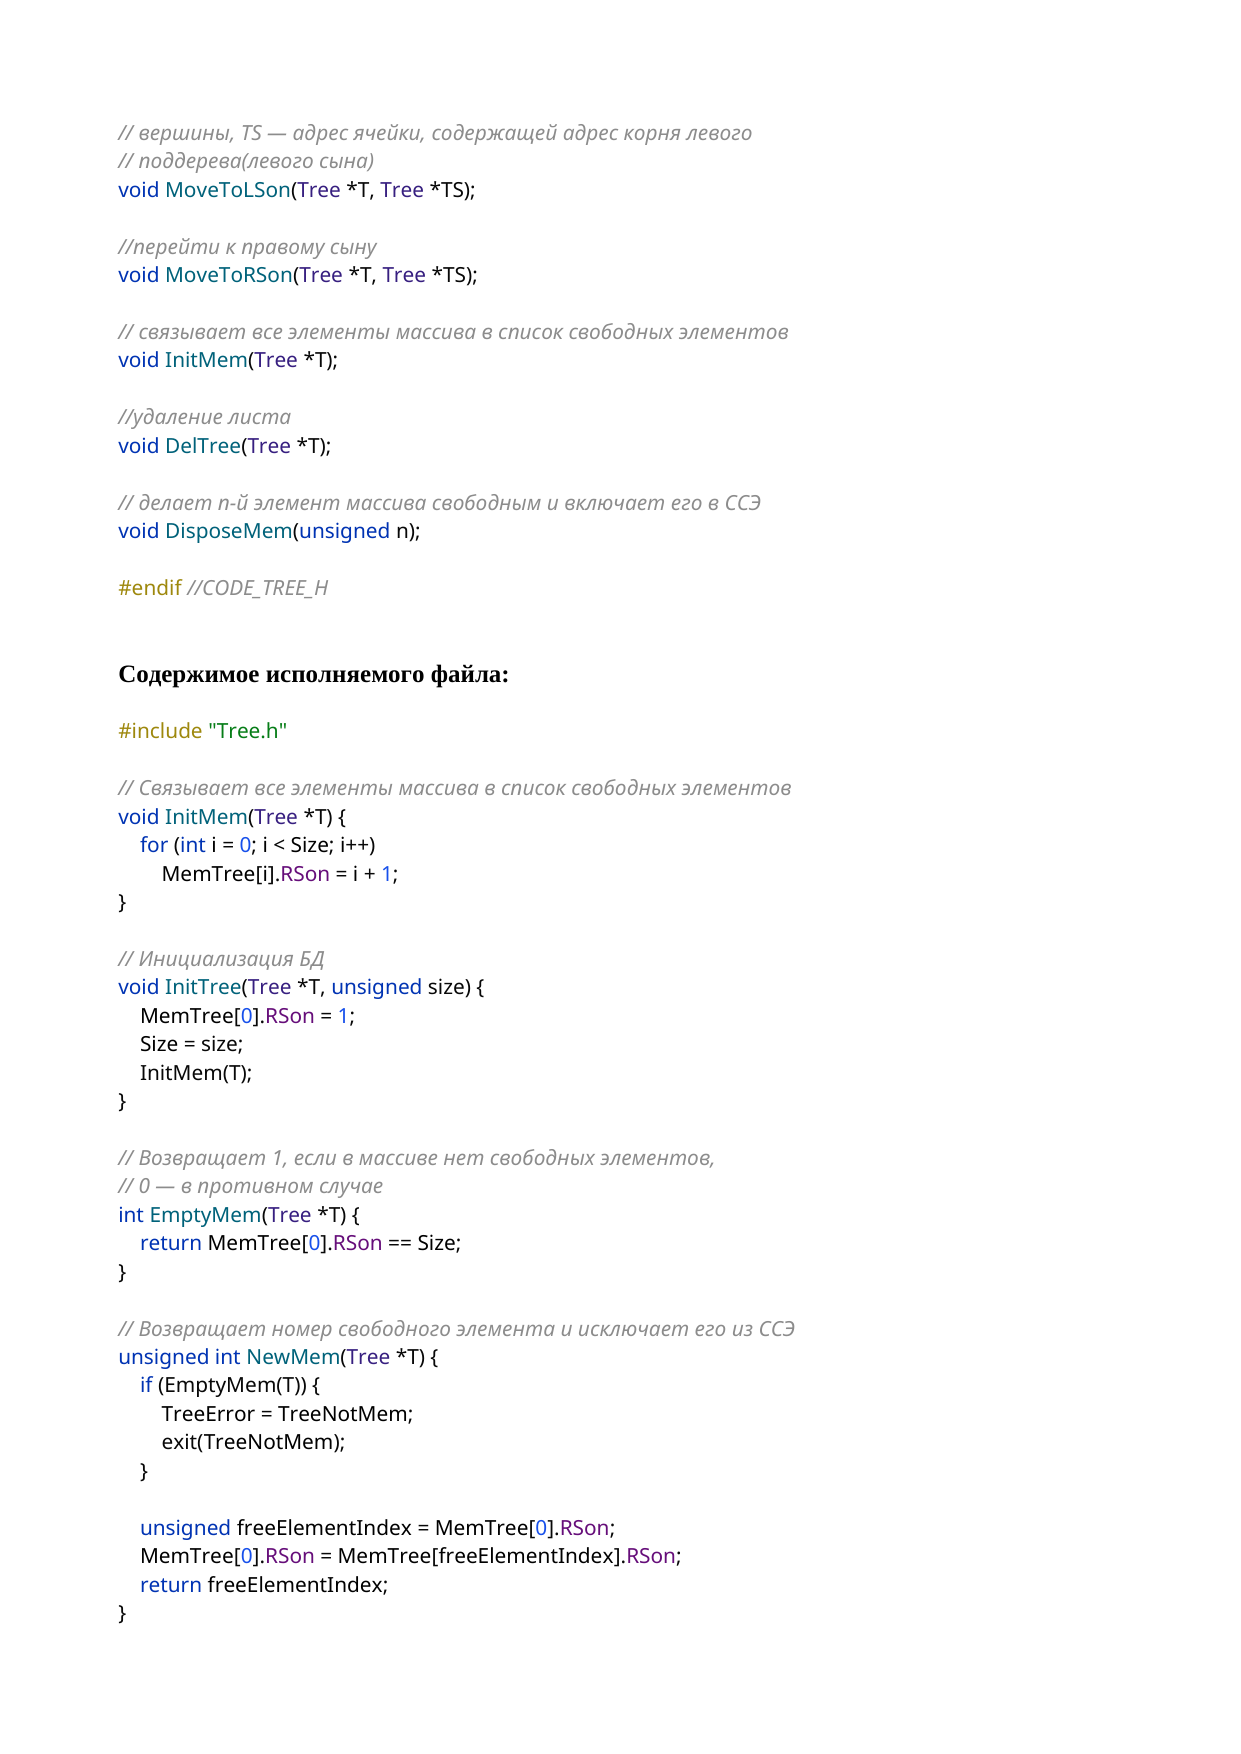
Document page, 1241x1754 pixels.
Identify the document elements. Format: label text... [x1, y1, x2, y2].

text // вершины, TS — адрес ячейки, содержащей адрес корня левого // поддерева(левого сына) void MoveToLSon(Tree *T, Tree *TS); //перейти к правому сыну void MoveToRSon(Tree *T, Tree *TS); // связывает все элементы массива в список свободных элементов void InitMem(Tree *T); //удаление листа void DelTree(Tree *T); // делает n-й элемент массива свободным и включает его в ССЭ void DisposeMem(unsigned n); #endif //CODE_TREE_H [118, 118, 1122, 630]
text #include "Tree.h" // Связывает все элементы массива в список свободных элементов void InitMem(Tree *T) { for (int i = 0; i < Size; i++) MemTree[i].RSon = i + 1; } // Инициализация БД void InitTree(Tree *T, unsigned size) { MemTree[0].RSon = 1; Size = size; InitMem(T); } // Возвращает 1, если в массиве нет свободных элементов, // 0 — в противном случае int EmptyMem(Tree *T) { return MemTree[0].RSon == Size; } // Возвращает номер свободного элемента и исключает его из ССЭ unsigned int NewMem(Tree *T) { if (EmptyMem(T)) { TreeError = TreeNotMem; exit(TreeNotMem); } unsigned freeElementIndex = MemTree[0].RSon; MemTree[0].RSon = MemTree[freeElementIndex].RSon; return freeElementIndex; } [118, 717, 1122, 1627]
text Содержимое исполняемого файла: [118, 659, 1017, 688]
